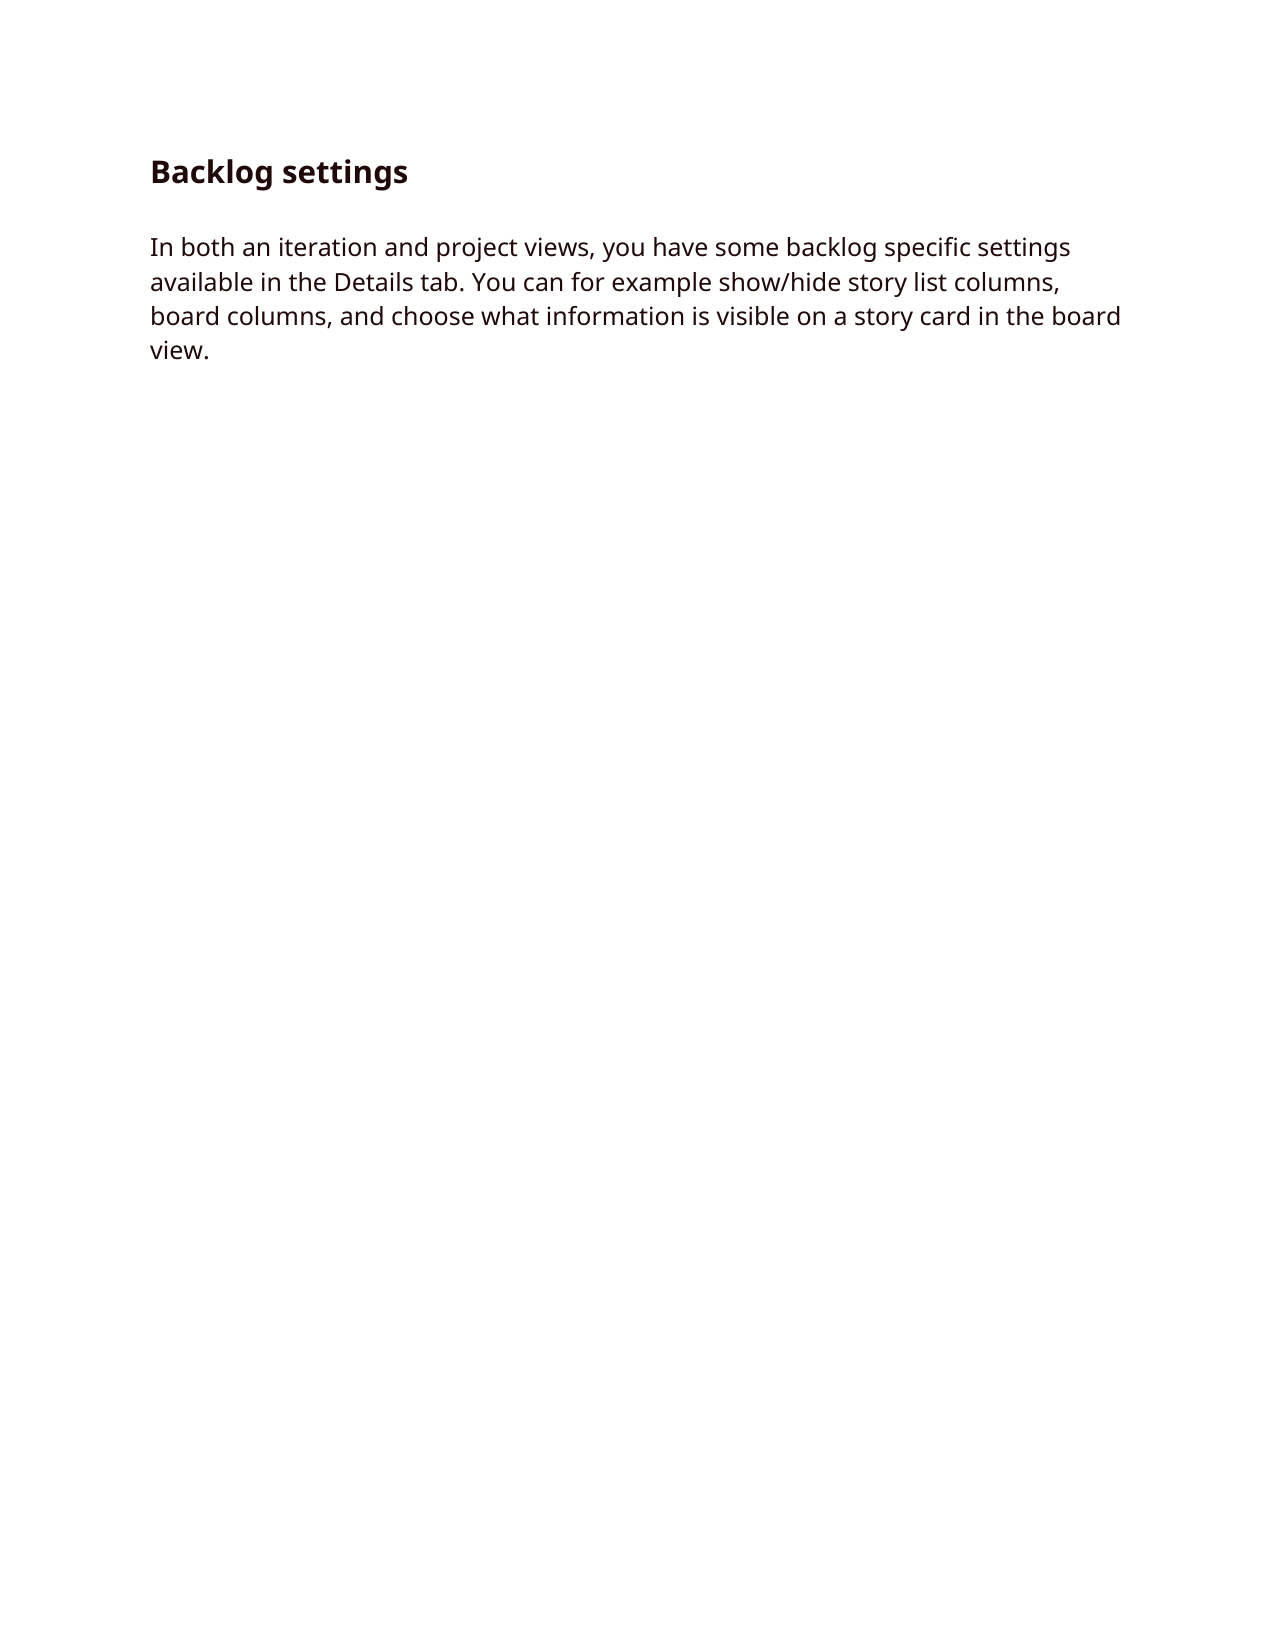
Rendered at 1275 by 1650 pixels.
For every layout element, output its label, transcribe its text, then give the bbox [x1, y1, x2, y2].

subtitle Backlog settings [150, 150, 1125, 193]
text In both an iteration and project views, you have some backlog specific settings available in the Details tab. You can for example show/hide story list columns, board columns, and choose what information is visible on a story card in the board view. [150, 230, 1125, 366]
